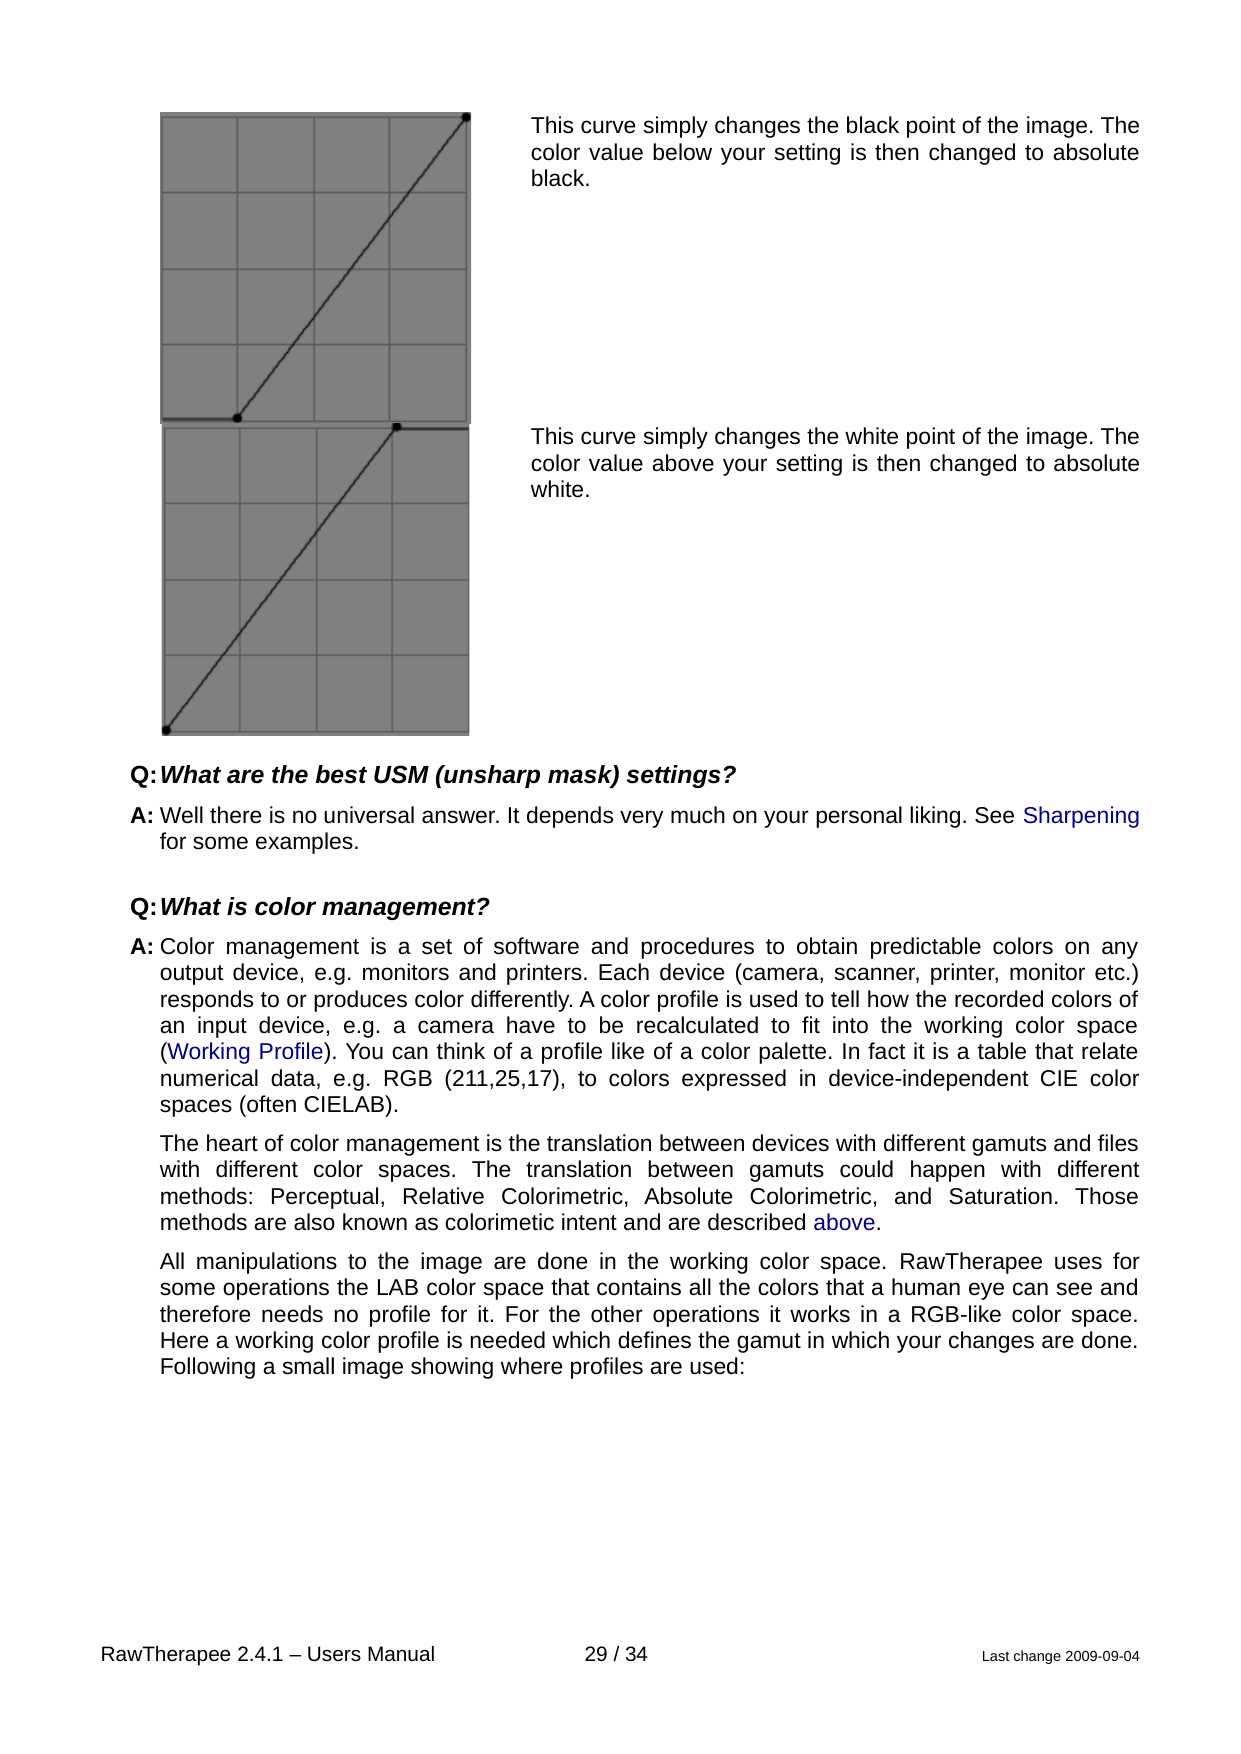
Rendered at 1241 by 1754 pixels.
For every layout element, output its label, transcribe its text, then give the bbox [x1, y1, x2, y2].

subtitle Q: What is color management? [130, 892, 1140, 920]
table_cell [100, 423, 161, 736]
table_cell [100, 112, 160, 423]
table_cell This curve simply changes the white point of the image. The color value above your setting is then changed to absolute white. [531, 423, 1141, 736]
subtitle Q: What are the best USM (unsharp mask) settings? [130, 761, 1140, 789]
table_cell This curve simply changes the black point of the image. The color value below your setting is then changed to absolute black. [531, 112, 1141, 423]
text A: Color management is a set of software and procedures to obtain predictable colors on any output device, e.g. monitors and printers. Each device (camera, scanner, printer, monitor etc.) responds to or produces color differently. A color profile is used to tell how the recorded colors of an input device, e.g. a camera have to be recalculated to fit into the working color space (Working Profile). You can think of a profile like of a color palette. In fact it is a table that relate numerical data, e.g. RGB (211,25,17), to colors expressed in device-independent CIE color spaces (often CIELAB). [130, 933, 1140, 1117]
picture [160, 112, 472, 736]
table_cell [472, 112, 531, 423]
text A: Well there is no universal answer. It depends very much on your personal liking. See Sharpening for some examples. [130, 802, 1140, 854]
text The heart of color management is the translation between devices with different gamuts and files with different color spaces. The translation between gamuts could happen with different methods: Perceptual, Relative Colorimetric, Absolute Colorimetric, and Saturation. Those methods are also known as colorimetic intent and are described above. [130, 1130, 1140, 1235]
text All manipulations to the image are done in the working color space. RawTherapee uses for some operations the LAB color space that contains all the colors that a human eye can see and therefore needs no profile for it. For the other operations it works in a RGB-like color space. Here a working color profile is needed which defines the gamut in which your changes are done. Following a small image showing where profiles are used: [130, 1248, 1140, 1379]
table_cell [470, 423, 531, 736]
